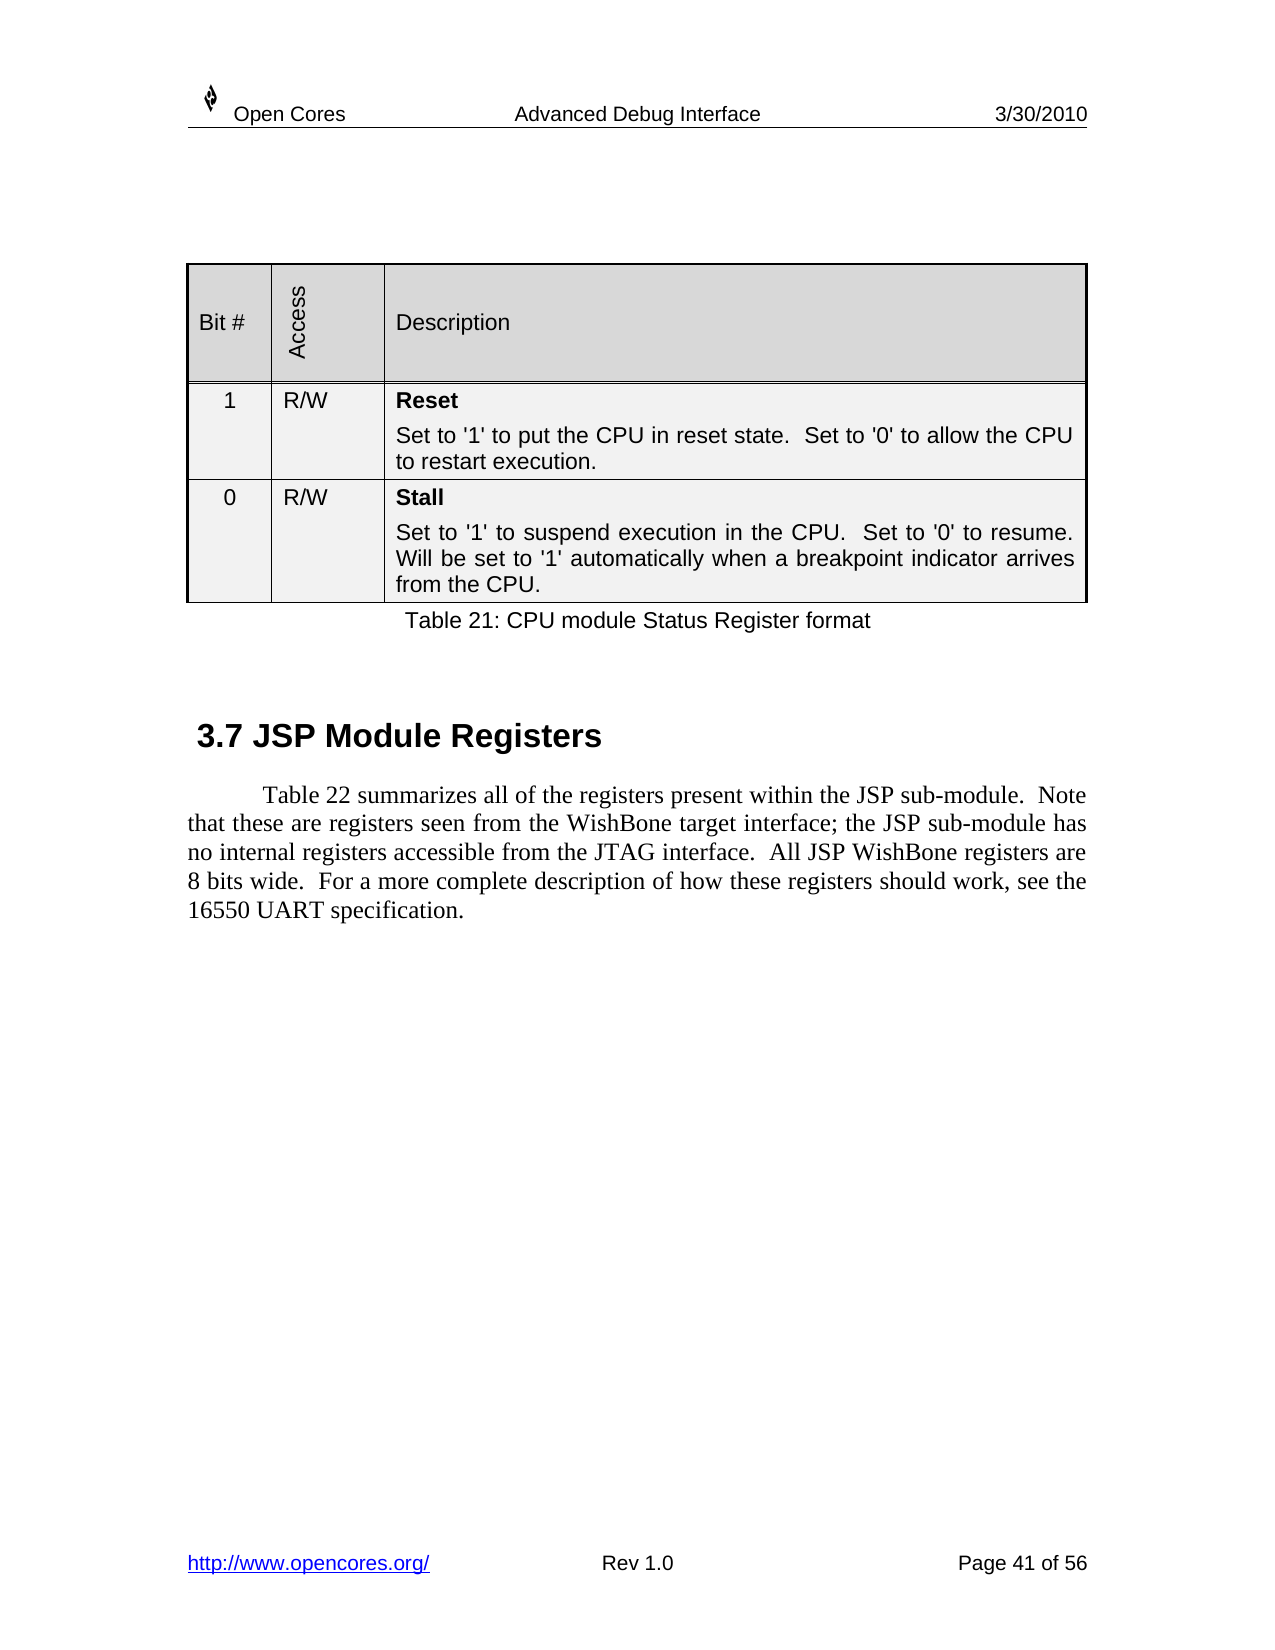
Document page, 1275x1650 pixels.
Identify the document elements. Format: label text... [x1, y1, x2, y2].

table_header Access [272, 265, 384, 381]
table_cell Reset Set to '1' to put the CPU in reset state. Set to '0' to allow the CPU to restart execution. [385, 384, 1085, 479]
table_header Description [385, 265, 1085, 381]
table_cell R/W [272, 384, 384, 479]
text Table 22 summarizes all of the registers present within the JSP sub-module. Note that these are registers seen from the WishBone target interface; the JSP sub-module has no internal registers accessible from the JTAG interface. All JSP WishBone registers are 8 bits wide. For a more complete description of how these registers should work, see the 16550 UART specification. [187, 780, 1087, 923]
table_cell R/W [272, 480, 384, 602]
subtitle JSP Module Registers [187, 716, 1087, 755]
table_cell 0 [189, 480, 271, 602]
table_cell 1 [189, 384, 271, 479]
table_header Bit # [189, 265, 271, 381]
table_cell Stall Set to '1' to suspend execution in the CPU. Set to '0' to resume. Will be set to '1' automatically when a breakpoint indicator arrives from the CPU. [385, 480, 1085, 602]
text Table 21: CPU module Status Register format [187, 607, 1087, 633]
